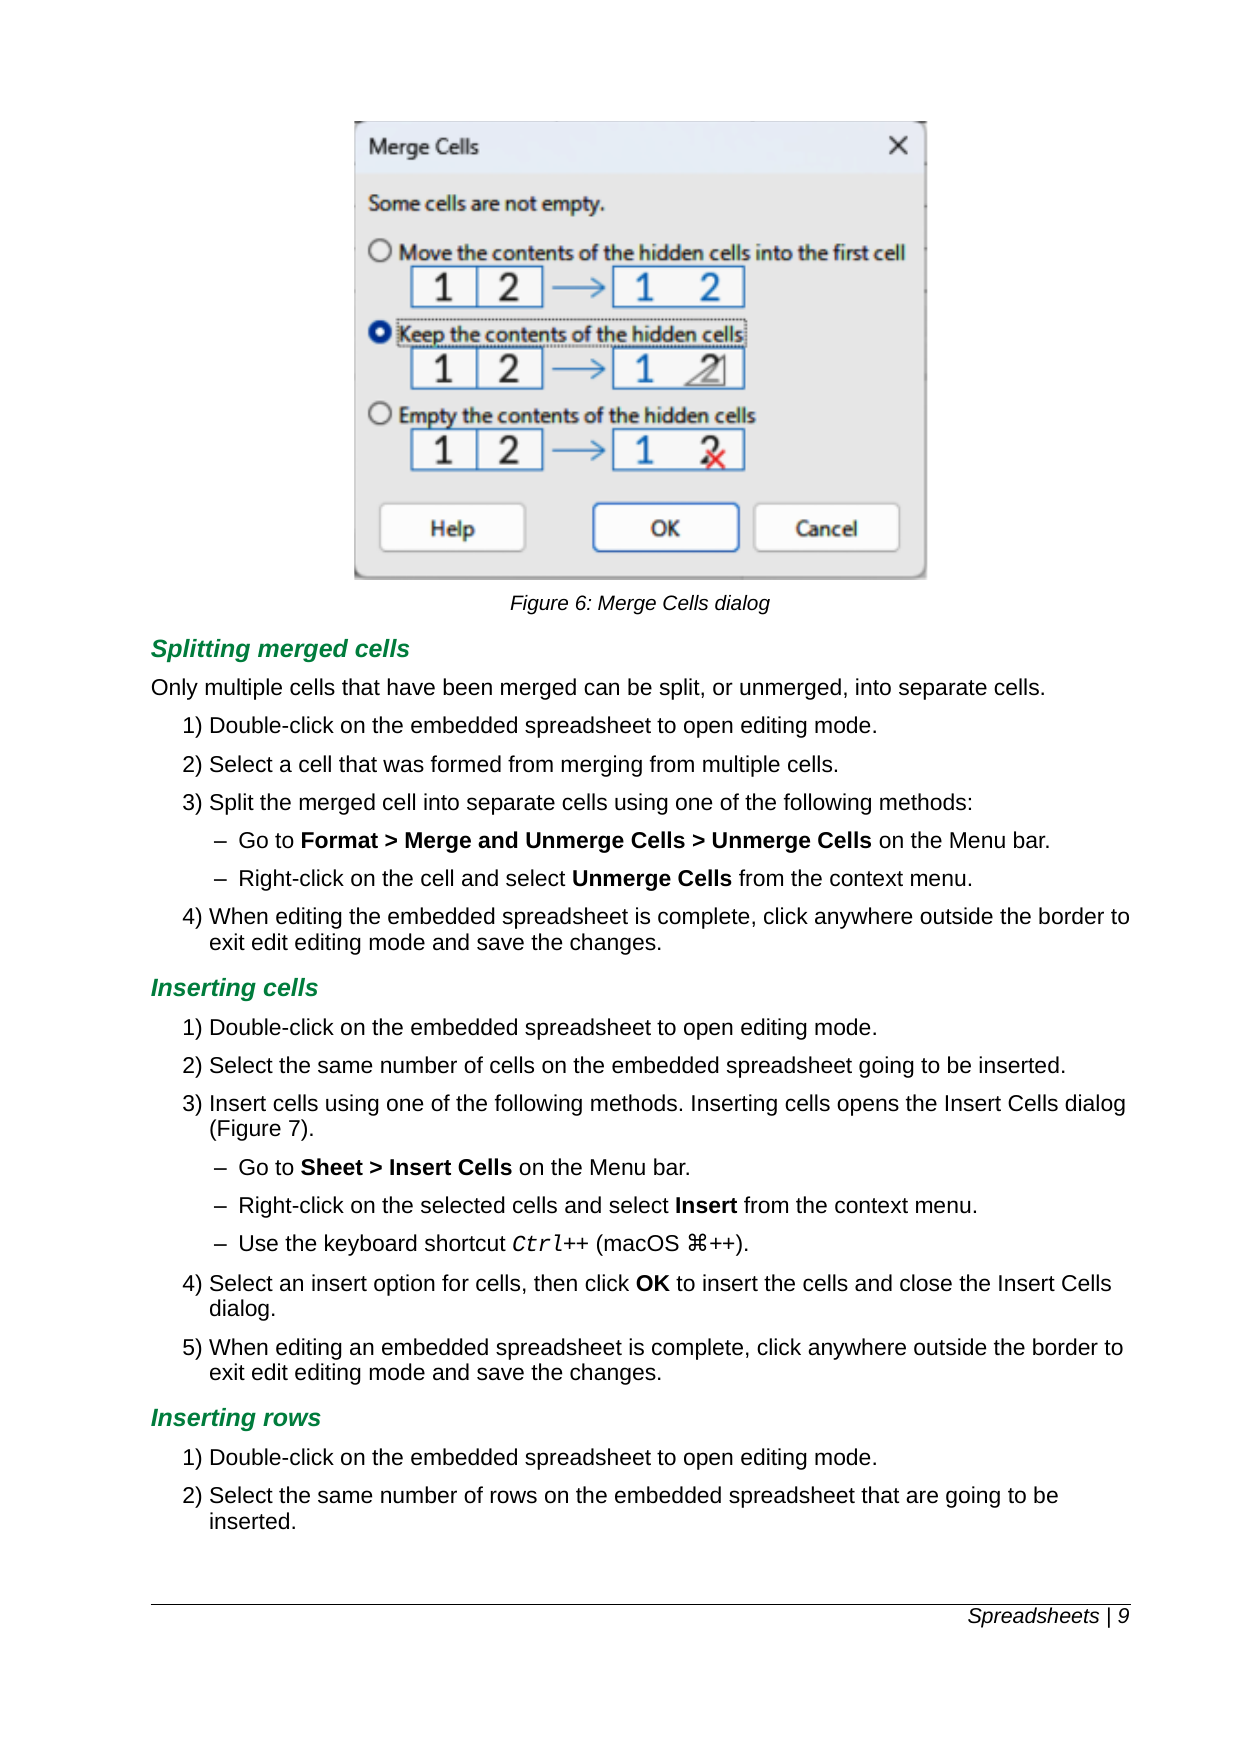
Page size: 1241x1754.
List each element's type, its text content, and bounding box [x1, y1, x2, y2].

picture [354, 121, 928, 580]
subtitle Splitting merged cells [151, 634, 1131, 662]
list Go to Format > Merge and Unmerge Cells > Unmerge Cells on the Menu bar. [238, 827, 1131, 853]
subtitle Inserting cells [151, 974, 1131, 1002]
list Use the keyboard shortcut Ctrl++ (macOS ⌘++). [238, 1230, 1131, 1258]
list Insert cells using one of the following methods. Inserting cells opens the Insert Cells dialog (Figure 7). [209, 1090, 1131, 1142]
list Right-click on the selected cells and select Insert from the context menu. [238, 1192, 1131, 1218]
list Select the same number of cells on the embedded spreadsheet going to be inserted. [209, 1052, 1131, 1078]
list Double-click on the embedded spreadsheet to open editing mode. [209, 713, 1131, 739]
list Select an insert option for cells, then click OK to insert the cells and close the Insert Cells dialog. [209, 1271, 1131, 1322]
list Select a cell that was formed from merging from multiple cells. [209, 751, 1131, 777]
list Split the merged cell into separate cells using one of the following methods: [209, 789, 1131, 815]
list When editing the embedded spreadsheet is complete, click anywhere outside the border to exit edit editing mode and save the changes. [209, 904, 1131, 955]
list Double-click on the embedded spreadsheet to open editing mode. [209, 1014, 1131, 1040]
list Right-click on the cell and select Unmerge Cells from the context menu. [238, 866, 1131, 891]
list Double-click on the embedded spreadsheet to open editing mode. [209, 1445, 1131, 1470]
subtitle Inserting rows [151, 1404, 1131, 1432]
text Figure 6: Merge Cells dialog [354, 592, 927, 615]
text Only multiple cells that have been merged can be split, or unmerged, into separate cells. [151, 675, 1131, 701]
list Go to Sheet > Insert Cells on the Menu bar. [238, 1154, 1131, 1180]
list When editing an embedded spreadsheet is complete, click anywhere outside the border to exit edit editing mode and save the changes. [209, 1334, 1131, 1386]
list Select the same number of rows on the embedded spreadsheet that are going to be inserted. [209, 1483, 1131, 1534]
